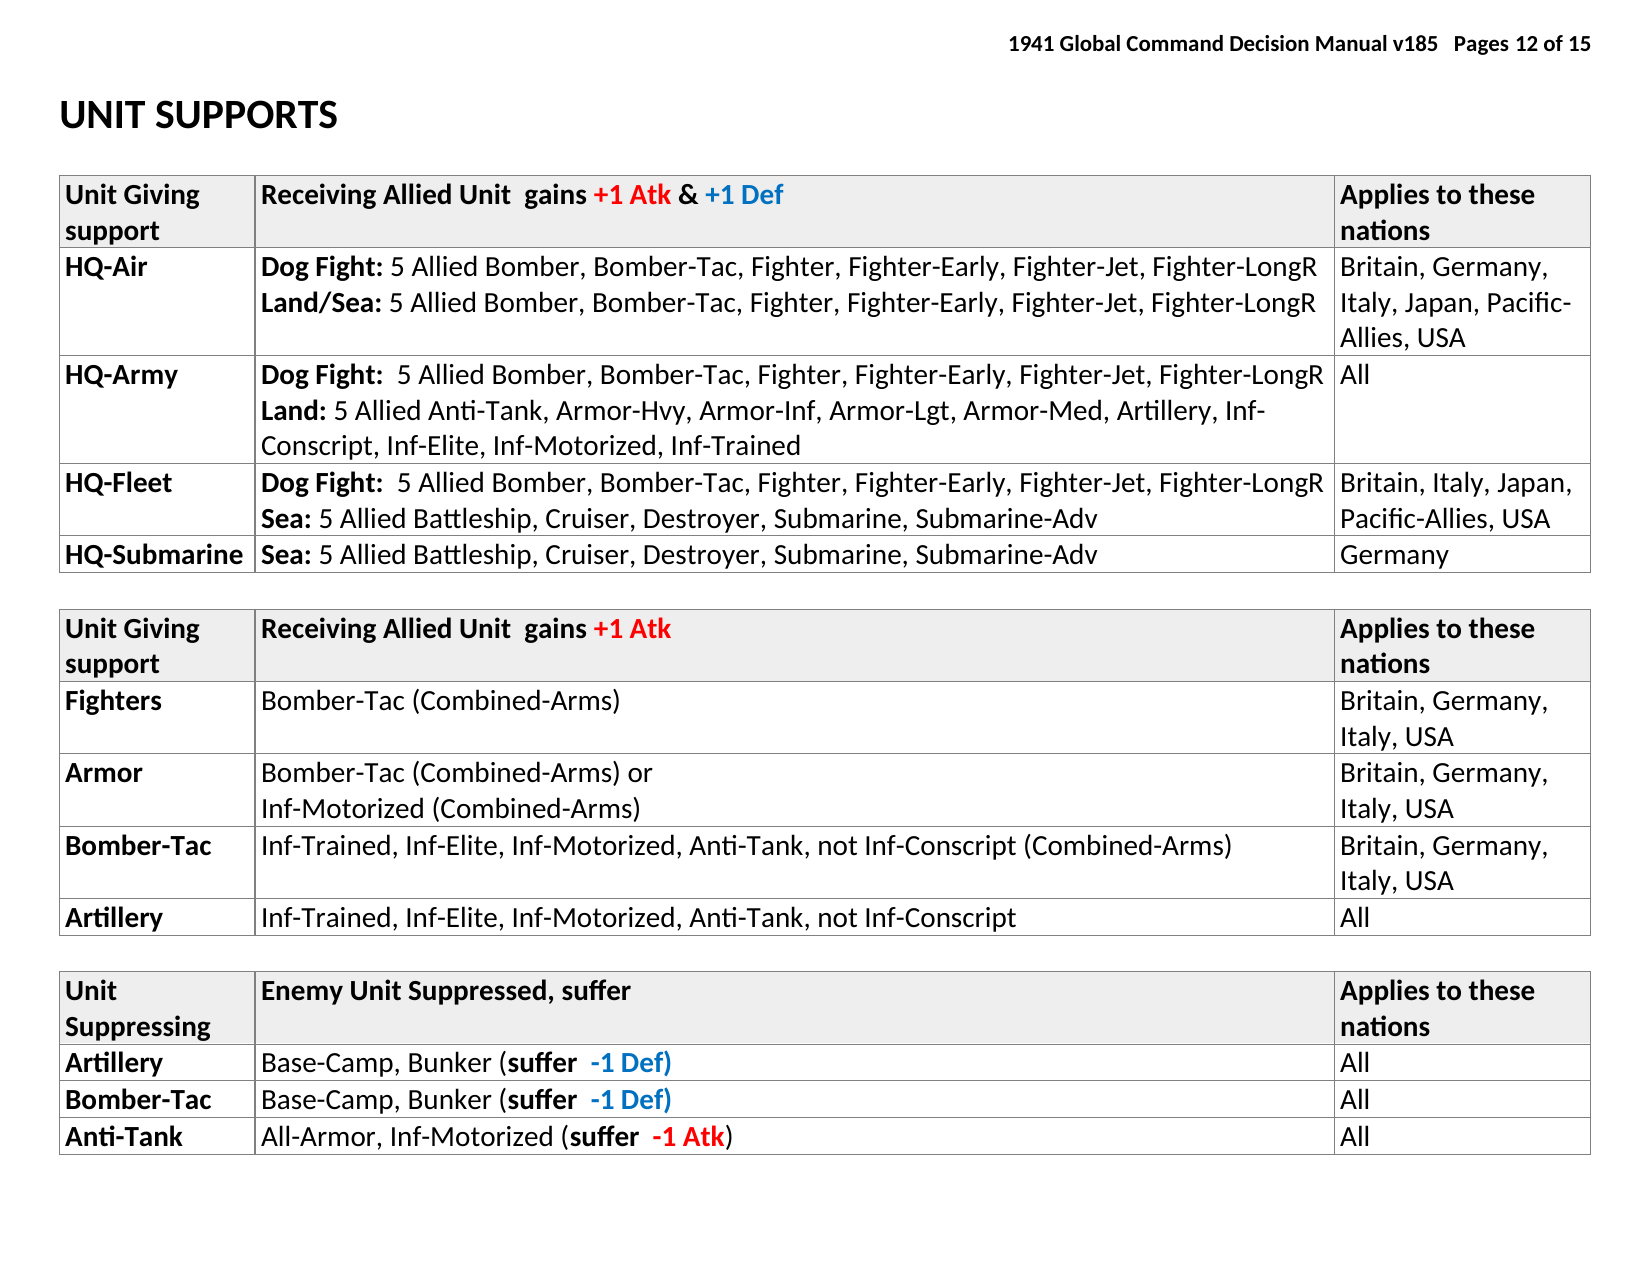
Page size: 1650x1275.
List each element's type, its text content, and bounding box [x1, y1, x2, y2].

table_cell [59, 573, 255, 609]
table_cell [59, 936, 255, 971]
table_cell Britain, Germany, Italy, USA [1335, 682, 1590, 753]
table_cell Receiving Allied Unit gains +1 Atk [256, 610, 1334, 681]
table_cell Britain, Germany, Italy, Japan, Pacific-Allies, USA [1335, 248, 1590, 355]
table_header Receiving Allied Unit gains +1 Atk & +1 Def [256, 176, 1334, 247]
table_cell [1334, 936, 1590, 971]
table_cell All [1335, 899, 1590, 934]
table_header Applies to these nations [1335, 176, 1590, 247]
table_cell Britain, Italy, Japan, Pacific-Allies, USA [1335, 464, 1590, 535]
table_cell Artillery [60, 899, 254, 934]
table_cell HQ-Fleet [60, 464, 254, 535]
table_cell [255, 573, 1334, 609]
table_cell Anti-Tank [60, 1118, 254, 1153]
table_cell Artillery [60, 1045, 254, 1080]
table_cell Enemy Unit Suppressed, suffer [256, 972, 1334, 1043]
table_cell All [1335, 1045, 1590, 1080]
table_cell Bomber-Tac [60, 827, 254, 898]
table_cell Germany [1335, 536, 1590, 572]
text UNIT SUPPORTS [59, 88, 1591, 139]
table_cell Dog Fight: 5 Allied Bomber, Bomber-Tac, Fighter, Fighter-Early, Fighter-Jet, Fighter-LongR Sea: 5 Allied Battleship, Cruiser, Destroyer, Submarine, Submarine-Adv [256, 464, 1334, 535]
table_cell Base-Camp, Bunker (suffer -1 Def) [256, 1045, 1334, 1080]
table_cell Sea: 5 Allied Battleship, Cruiser, Destroyer, Submarine, Submarine-Adv [256, 536, 1334, 572]
table_cell Unit Suppressing [60, 972, 254, 1043]
table_cell HQ-Air [60, 248, 254, 355]
table_cell Armor [60, 754, 254, 826]
table_cell All [1335, 1081, 1590, 1117]
table_cell Base-Camp, Bunker (suffer -1 Def) [256, 1081, 1334, 1117]
table_cell Inf-Trained, Inf-Elite, Inf-Motorized, Anti-Tank, not Inf-Conscript [256, 899, 1334, 934]
table_cell All-Armor, Inf-Motorized (suffer -1 Atk) [256, 1118, 1334, 1153]
table_cell Inf-Trained, Inf-Elite, Inf-Motorized, Anti-Tank, not Inf-Conscript (Combined-Arms) [256, 827, 1334, 898]
table_cell HQ-Army [60, 356, 254, 463]
table_cell Bomber-Tac (Combined-Arms) or Inf-Motorized (Combined-Arms) [256, 754, 1334, 826]
table_cell HQ-Submarine [60, 536, 254, 572]
table_header Unit Giving support [60, 176, 254, 247]
table_cell Dog Fight: 5 Allied Bomber, Bomber-Tac, Fighter, Fighter-Early, Fighter-Jet, Fighter-LongR Land: 5 Allied Anti-Tank, Armor-Hvy, Armor-Inf, Armor-Lgt, Armor-Med, Artillery, Inf-Conscript, Inf-Elite, Inf-Motorized, Inf-Trained [256, 356, 1334, 463]
table_cell All [1335, 356, 1590, 463]
table_cell All [1335, 1118, 1590, 1153]
table_cell Bomber-Tac [60, 1081, 254, 1117]
table_cell [255, 936, 1334, 971]
table_cell Dog Fight: 5 Allied Bomber, Bomber-Tac, Fighter, Fighter-Early, Fighter-Jet, Fighter-LongR Land/Sea: 5 Allied Bomber, Bomber-Tac, Fighter, Fighter-Early, Fighter-Jet, Fighter-LongR [256, 248, 1334, 355]
table_cell Applies to these nations [1335, 972, 1590, 1043]
table_cell Britain, Germany, Italy, USA [1335, 754, 1590, 826]
table_cell Bomber-Tac (Combined-Arms) [256, 682, 1334, 753]
table_cell Unit Giving support [60, 610, 254, 681]
table_cell [1334, 573, 1590, 609]
table_cell Fighters [60, 682, 254, 753]
table_cell Britain, Germany, Italy, USA [1335, 827, 1590, 898]
table_cell Applies to these nations [1335, 610, 1590, 681]
